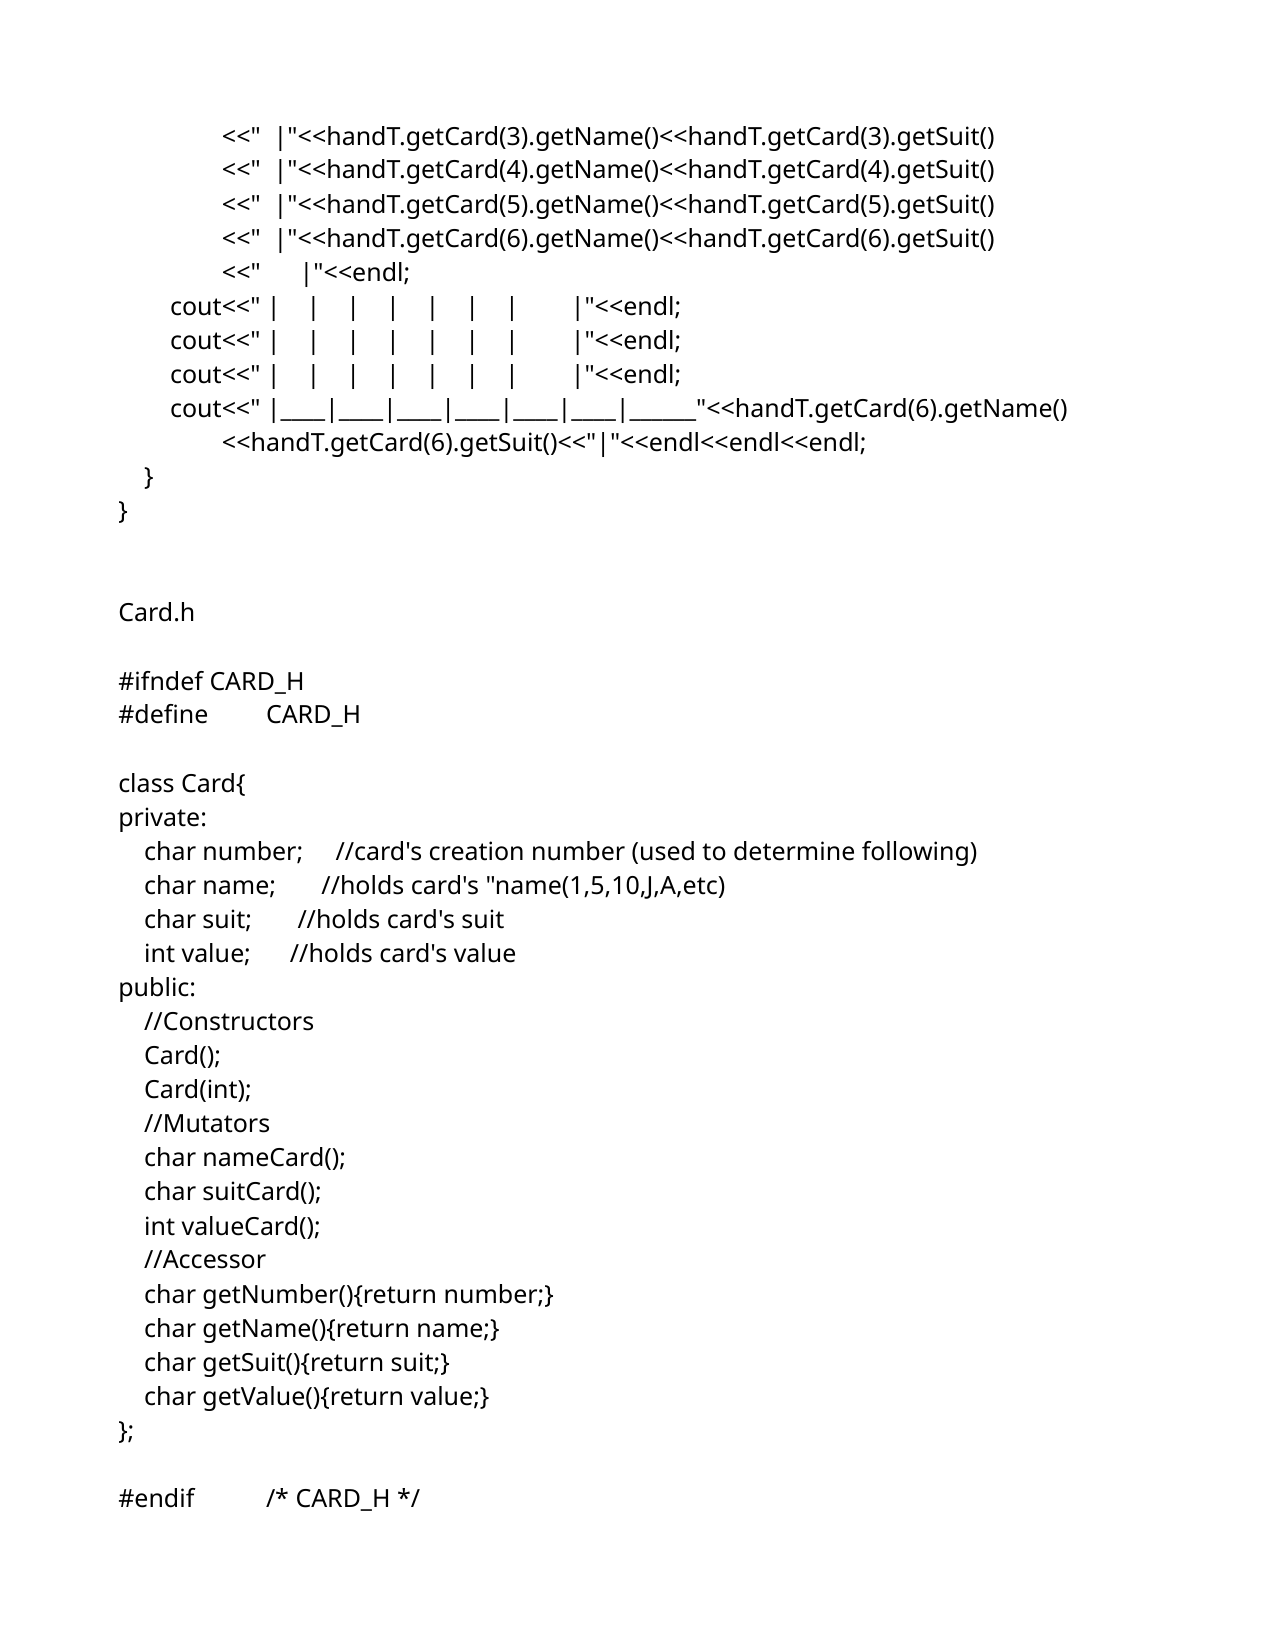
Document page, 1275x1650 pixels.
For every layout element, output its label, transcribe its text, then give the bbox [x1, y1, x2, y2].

text } [118, 459, 1157, 493]
text //Constructors [118, 1004, 1157, 1038]
text //Mutators [118, 1106, 1157, 1140]
text #define CARD_H [118, 697, 1157, 731]
text <<" |"<<handT.getCard(4).getName()<<handT.getCard(4).getSuit() [118, 152, 1157, 186]
text public: [118, 970, 1157, 1004]
text #endif /* CARD_H */ [118, 1481, 1157, 1515]
text char suitCard(); [118, 1174, 1157, 1208]
text Card.h [118, 595, 1157, 629]
text //Accessor [118, 1242, 1157, 1276]
text char getNumber(){return number;} [118, 1276, 1157, 1310]
text char getName(){return name;} [118, 1310, 1157, 1344]
text Card(); [118, 1038, 1157, 1072]
text int valueCard(); [118, 1208, 1157, 1242]
text <<" |"<<handT.getCard(3).getName()<<handT.getCard(3).getSuit() [118, 118, 1157, 152]
text <<" |"<<endl; [118, 254, 1157, 288]
text } [118, 493, 1157, 527]
text Card(int); [118, 1072, 1157, 1106]
text cout<<" | | | | | | | |"<<endl; [118, 288, 1157, 322]
text cout<<" | | | | | | | |"<<endl; [118, 322, 1157, 357]
text class Card{ [118, 765, 1157, 799]
text char nameCard(); [118, 1140, 1157, 1174]
text }; [118, 1412, 1157, 1447]
text char name; //holds card's "name(1,5,10,J,A,etc) [118, 867, 1157, 902]
text char getSuit(){return suit;} [118, 1344, 1157, 1378]
text cout<<" | | | | | | | |"<<endl; [118, 357, 1157, 391]
text #ifndef CARD_H [118, 663, 1157, 697]
text char number; //card's creation number (used to determine following) [118, 833, 1157, 867]
text private: [118, 799, 1157, 833]
text char suit; //holds card's suit [118, 902, 1157, 936]
text <<" |"<<handT.getCard(5).getName()<<handT.getCard(5).getSuit() [118, 186, 1157, 220]
text int value; //holds card's value [118, 936, 1157, 970]
text cout<<" |____|____|____|____|____|____|______"<<handT.getCard(6).getName() [118, 391, 1157, 425]
text <<" |"<<handT.getCard(6).getName()<<handT.getCard(6).getSuit() [118, 220, 1157, 254]
text <<handT.getCard(6).getSuit()<<"|"<<endl<<endl<<endl; [118, 425, 1157, 459]
text char getValue(){return value;} [118, 1378, 1157, 1412]
